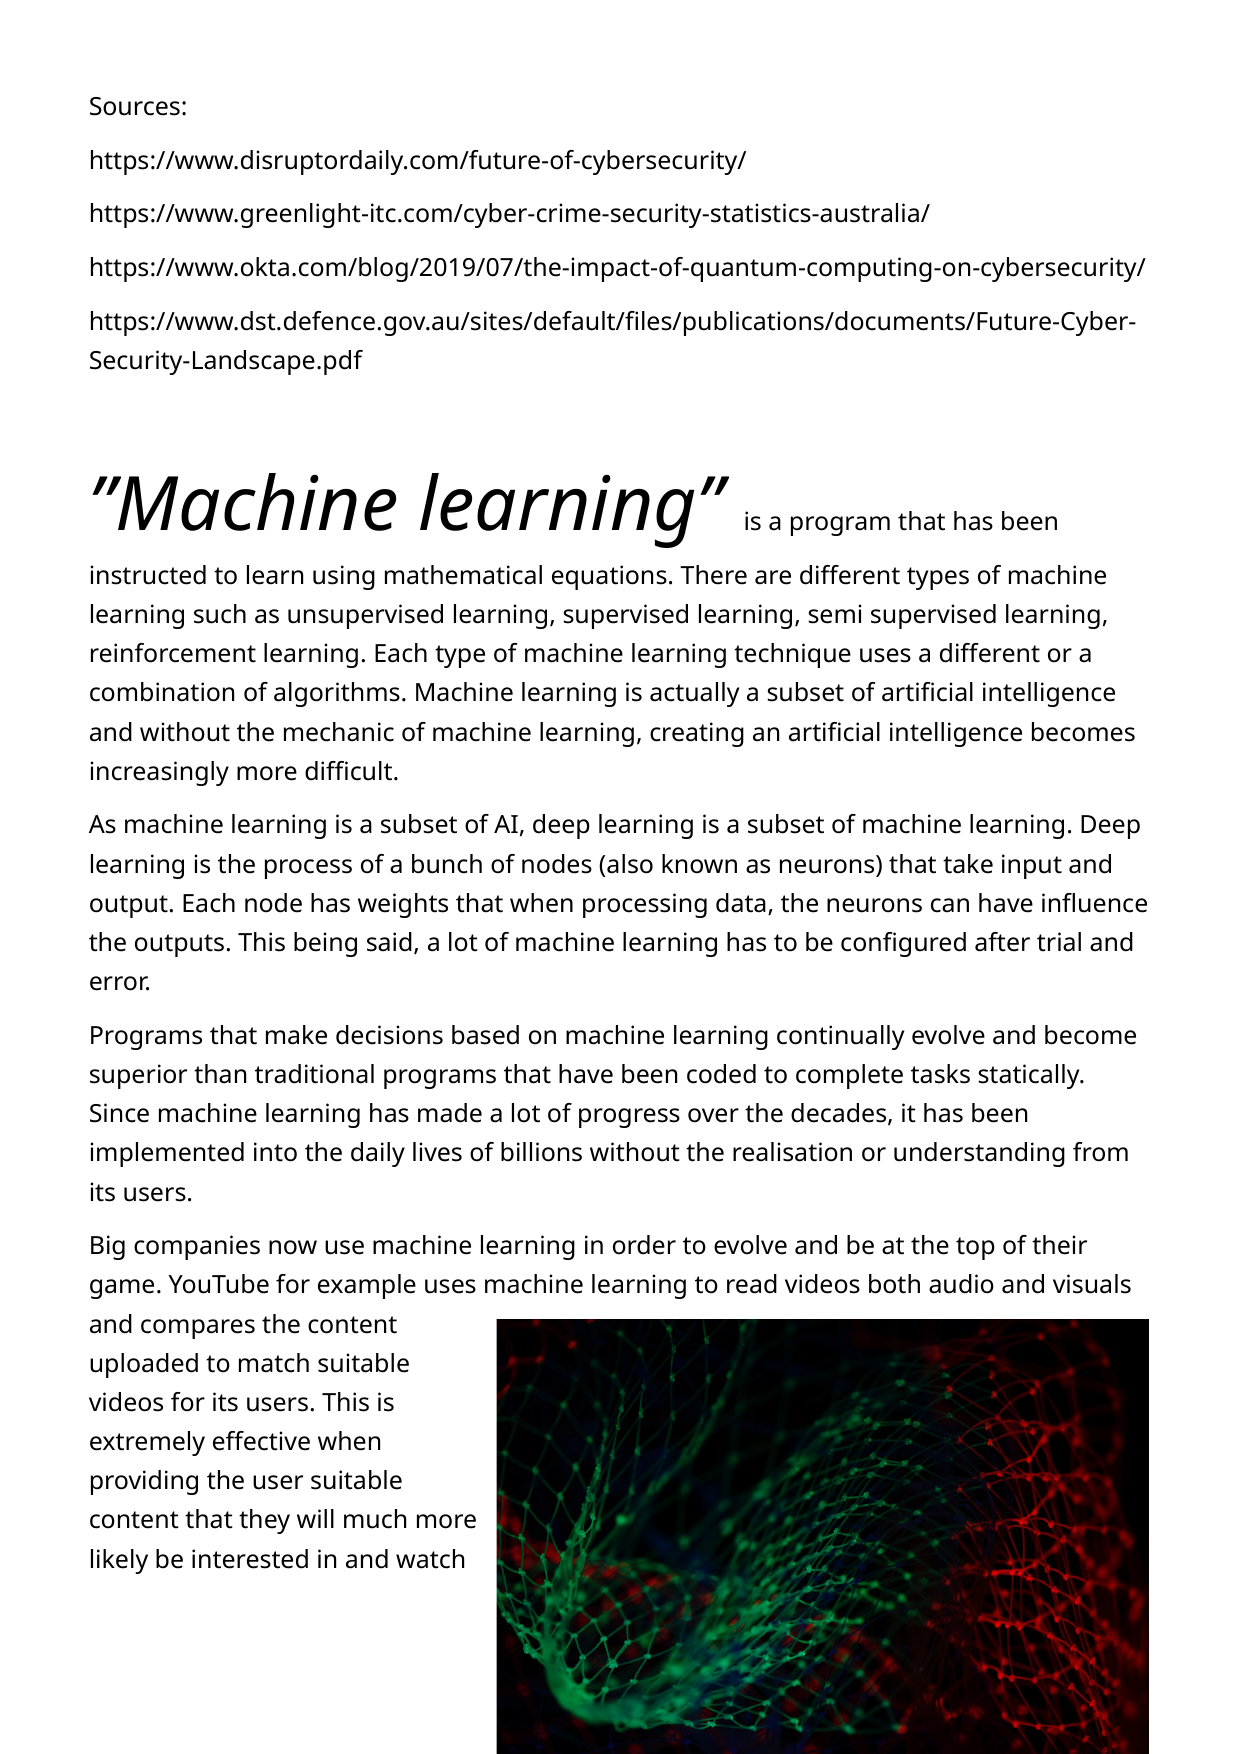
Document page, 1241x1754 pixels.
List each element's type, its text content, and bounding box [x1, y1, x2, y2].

text https://www.okta.com/blog/2019/07/the-impact-of-quantum-computing-on-cybersecurity/ [88, 250, 1152, 284]
text https://www.disruptordaily.com/future-of-cybersecurity/ [88, 142, 1152, 176]
picture [496, 1319, 1149, 1754]
text Programs that make decisions based on machine learning continually evolve and become superior than traditional programs that have been coded to complete tasks statically. Since machine learning has made a lot of progress over the decades, it has been implemented into the daily lives of billions without the realisation or understanding from its users. [88, 1017, 1152, 1208]
text Sources: [88, 88, 1152, 123]
text https://www.dst.defence.gov.au/sites/default/files/publications/documents/Future-Cyber-Security-Landscape.pdf [88, 303, 1152, 377]
text Big companies now use machine learning in order to evolve and be at the top of their game. YouTube for example uses machine learning to read videos both audio and visuals and compares the content uploaded to match suitable videos for its users. This is extremely effective when providing the user suitable content that they will much more likely be interested in and watch [88, 1228, 1152, 1575]
text As machine learning is a subset of AI, deep learning is a subset of machine learning. Deep learning is the process of a bunch of nodes (also known as neurons) that take input and output. Each node has weights that when processing data, the neurons can have influence the outputs. This being said, a lot of machine learning has to be configured after trial and error. [88, 807, 1152, 998]
text https://www.greenlight-itc.com/cyber-crime-security-statistics-australia/ [88, 196, 1152, 230]
text ”Machine learning” is a program that has been instructed to learn using mathematical equations. There are different types of machine learning such as unsupervised learning, supervised learning, semi supervised learning, reinforcement learning. Each type of machine learning technique uses a different or a combination of algorithms. Machine learning is actually a subset of artificial intelligence and without the mechanic of machine learning, creating an artificial intelligence becomes increasingly more difficult. [88, 450, 1152, 787]
